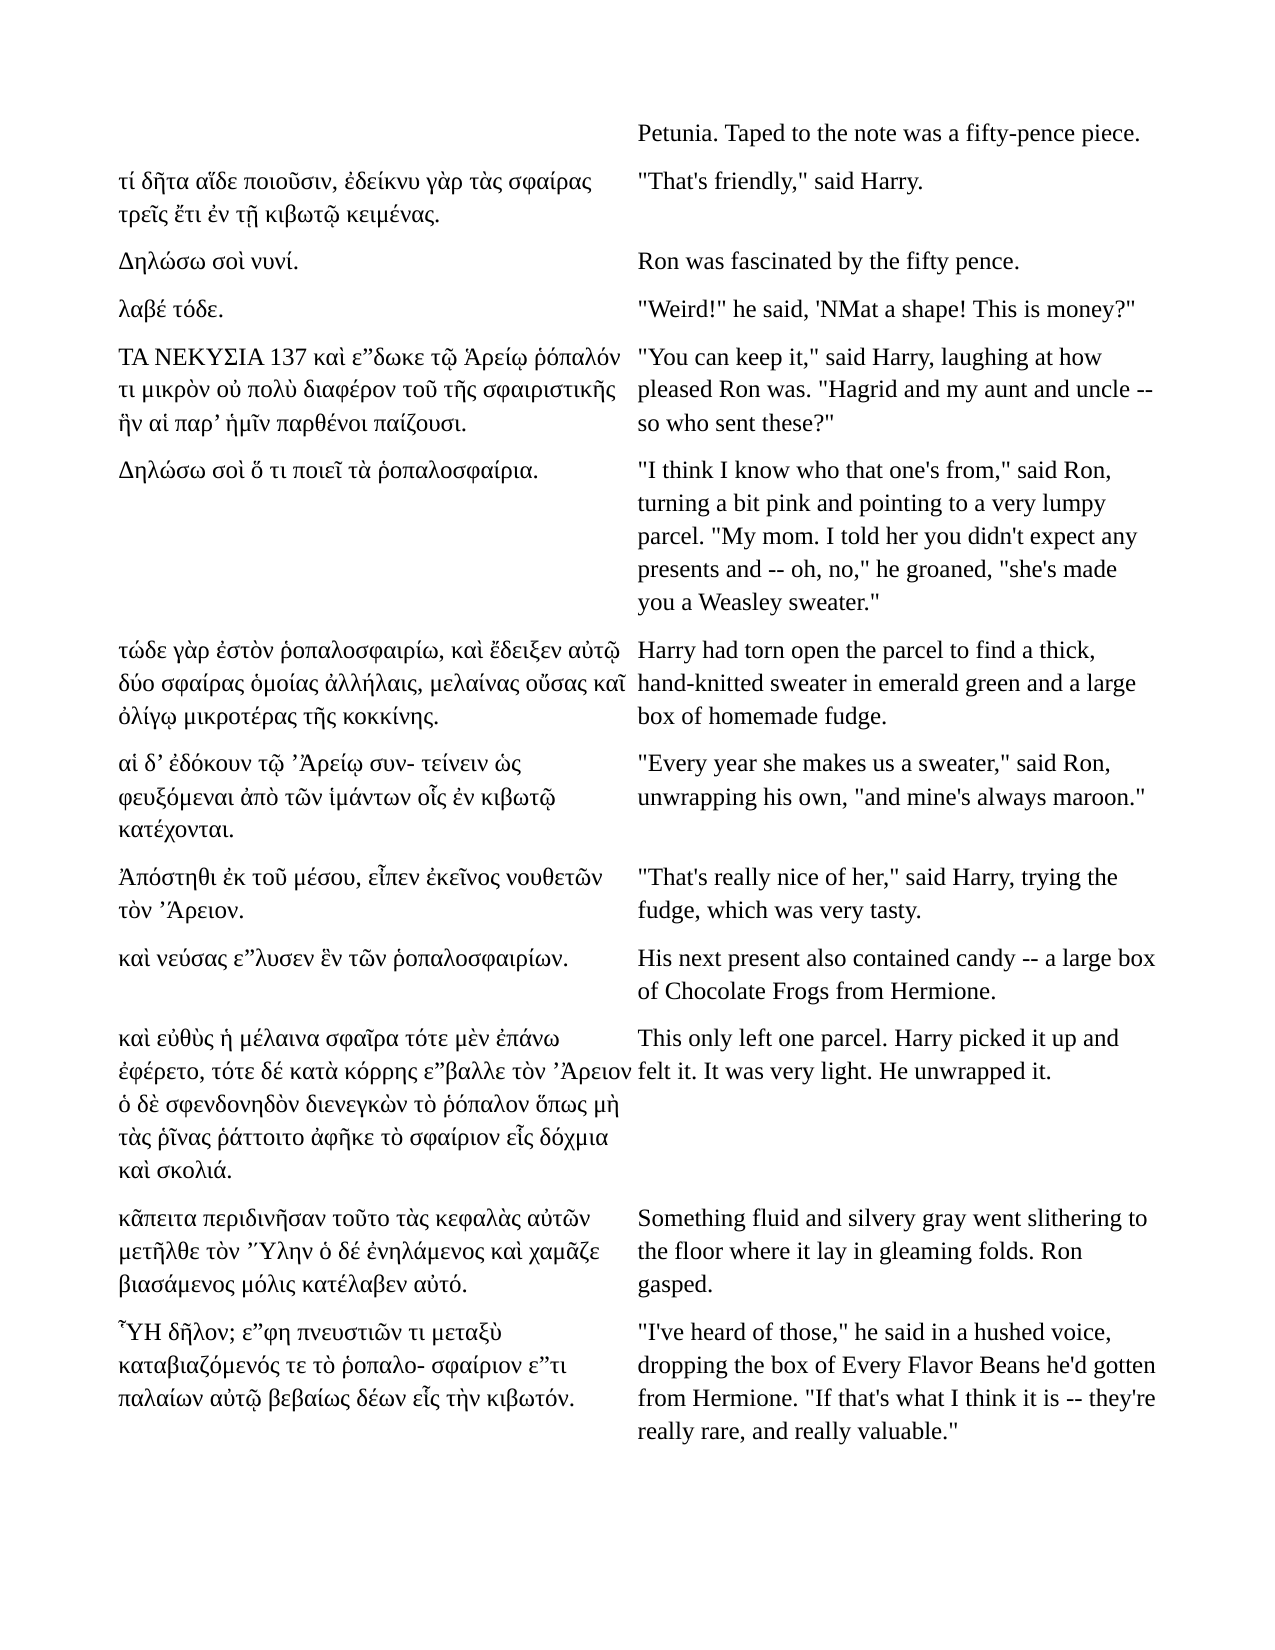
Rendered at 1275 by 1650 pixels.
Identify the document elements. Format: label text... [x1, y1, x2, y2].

table_cell [118, 118, 637, 166]
table_cell His next present also contained candy -- a large box of Chocolate Frogs from Hermione. [638, 943, 1157, 1023]
table_cell Ron was fascinated by the fifty pence. [638, 246, 1157, 294]
table_cell κᾶπειτα περιδινῆσαν τοῦτο τὰς κεφαλὰς αὐτῶν μετῆλθε τὸν ’Ύλην ὁ δέ ἐνηλάμενος καὶ χαμᾶζε βιασάμενος μόλις κατέλαβεν αὐτό. [118, 1203, 637, 1317]
table_cell τώδε γὰρ ἐστὸν ῥοπαλοσφαιρίω, καὶ ἔδειξεν αὐτῷ δύο σφαίρας ὁμοίας ἀλλήλαις, μελαίνας οὔσας καῖ ὀλίγῳ μικροτέρας τῆς κοκκίνης. [118, 635, 637, 748]
table_cell "That's really nice of her," said Harry, trying the fudge, which was very tasty. [638, 862, 1157, 943]
table_cell Harry had torn open the parcel to find a thick, hand-knitted sweater in emerald green and a large box of homemade fudge. [638, 635, 1157, 748]
table_cell Δηλώσω σοὶ νυνί. [118, 246, 637, 294]
table_cell ΤΑ ΝΕΚΥΣΙΑ 137 καὶ ε”δωκε τῷ Ἁρείῳ ῥόπαλόν τι μικρὸν οὐ πολὺ διαφέρον τοῦ τῆς σφαιριστικῆς ἣν αἱ παρ’ ἡμῖν παρθένοι παίζουσι. [118, 342, 637, 455]
table_cell Something fluid and silvery gray went slithering to the floor where it lay in gleaming folds. Ron gasped. [638, 1203, 1157, 1317]
table_cell ὟΗ δῆλον; ε”φη πνευστιῶν τι μεταξὺ καταβιαζόμενός τε τὸ ῥοπαλο- σφαίριον ε”τι παλαίων αὐτῷ βεβαίως δέων εἷς τὴν κιβωτόν. [118, 1317, 637, 1463]
table_cell καὶ νεύσας ε”λυσεν ἓν τῶν ῥοπαλοσφαιρίων. [118, 943, 637, 1023]
table_cell "That's friendly," said Harry. [638, 166, 1157, 246]
table_cell καὶ εὐθὺς ἡ μέλαινα σφαῖρα τότε μὲν ἐπάνω ἐφέρετο, τότε δέ κατὰ κόρρης ε”βαλλε τὸν ’Ἀρειον ὁ δὲ σφενδονηδὸν διενεγκὼν τὸ ῥόπαλον ὅπως μὴ τὰς ῥῖνας ῥάττοιτο ἀφῆκε τὸ σφαίριον εἷς δόχμια καὶ σκολιά. [118, 1024, 637, 1203]
table_cell "Every year she makes us a sweater," said Ron, unwrapping his own, "and mine's always maroon." [638, 749, 1157, 862]
table_cell Ἀπόστηθι ἐκ τοῦ μέσου, εἶπεν ἐκεῖνος νουθετῶν τὸν ’Άρειον. [118, 862, 637, 943]
table_cell τί δῆτα αἵδε ποιοῦσιν, ἐδείκνυ γὰρ τὰς σφαίρας τρεῖς ἔτι ἐν τῇ κιβωτῷ κειμένας. [118, 166, 637, 246]
table_cell Petunia. Taped to the note was a fifty-pence piece. [638, 118, 1157, 166]
table_cell "You can keep it," said Harry, laughing at how pleased Ron was. "Hagrid and my aunt and uncle -- so who sent these?" [638, 342, 1157, 455]
table_cell "I think I know who that one's from," said Ron, turning a bit pink and pointing to a very lumpy parcel. "My mom. I told her you didn't expect any presents and -- oh, no," he groaned, "she's made you a Weasley sweater." [638, 455, 1157, 635]
table_cell "Weird!" he said, 'NMat a shape! This is money?" [638, 294, 1157, 342]
table_cell "I've heard of those," he said in a hushed voice, dropping the box of Every Flavor Beans he'd gotten from Hermione. "If that's what I think it is -- they're really rare, and really valuable." [638, 1317, 1157, 1463]
table_cell αἱ δ’ ἐδόκουν τῷ ’Ἀρείῳ συν- τείνειν ὡς φευξόμεναι ἀπὸ τῶν ἱμάντων οἷς ἐν κιβωτῷ κατέχονται. [118, 749, 637, 862]
table_cell λαβέ τόδε. [118, 294, 637, 342]
table_cell Δηλώσω σοὶ ὅ τι ποιεῖ τὰ ῥοπαλοσφαίρια. [118, 455, 637, 635]
table_cell This only left one parcel. Harry picked it up and felt it. It was very light. He unwrapped it. [638, 1024, 1157, 1203]
